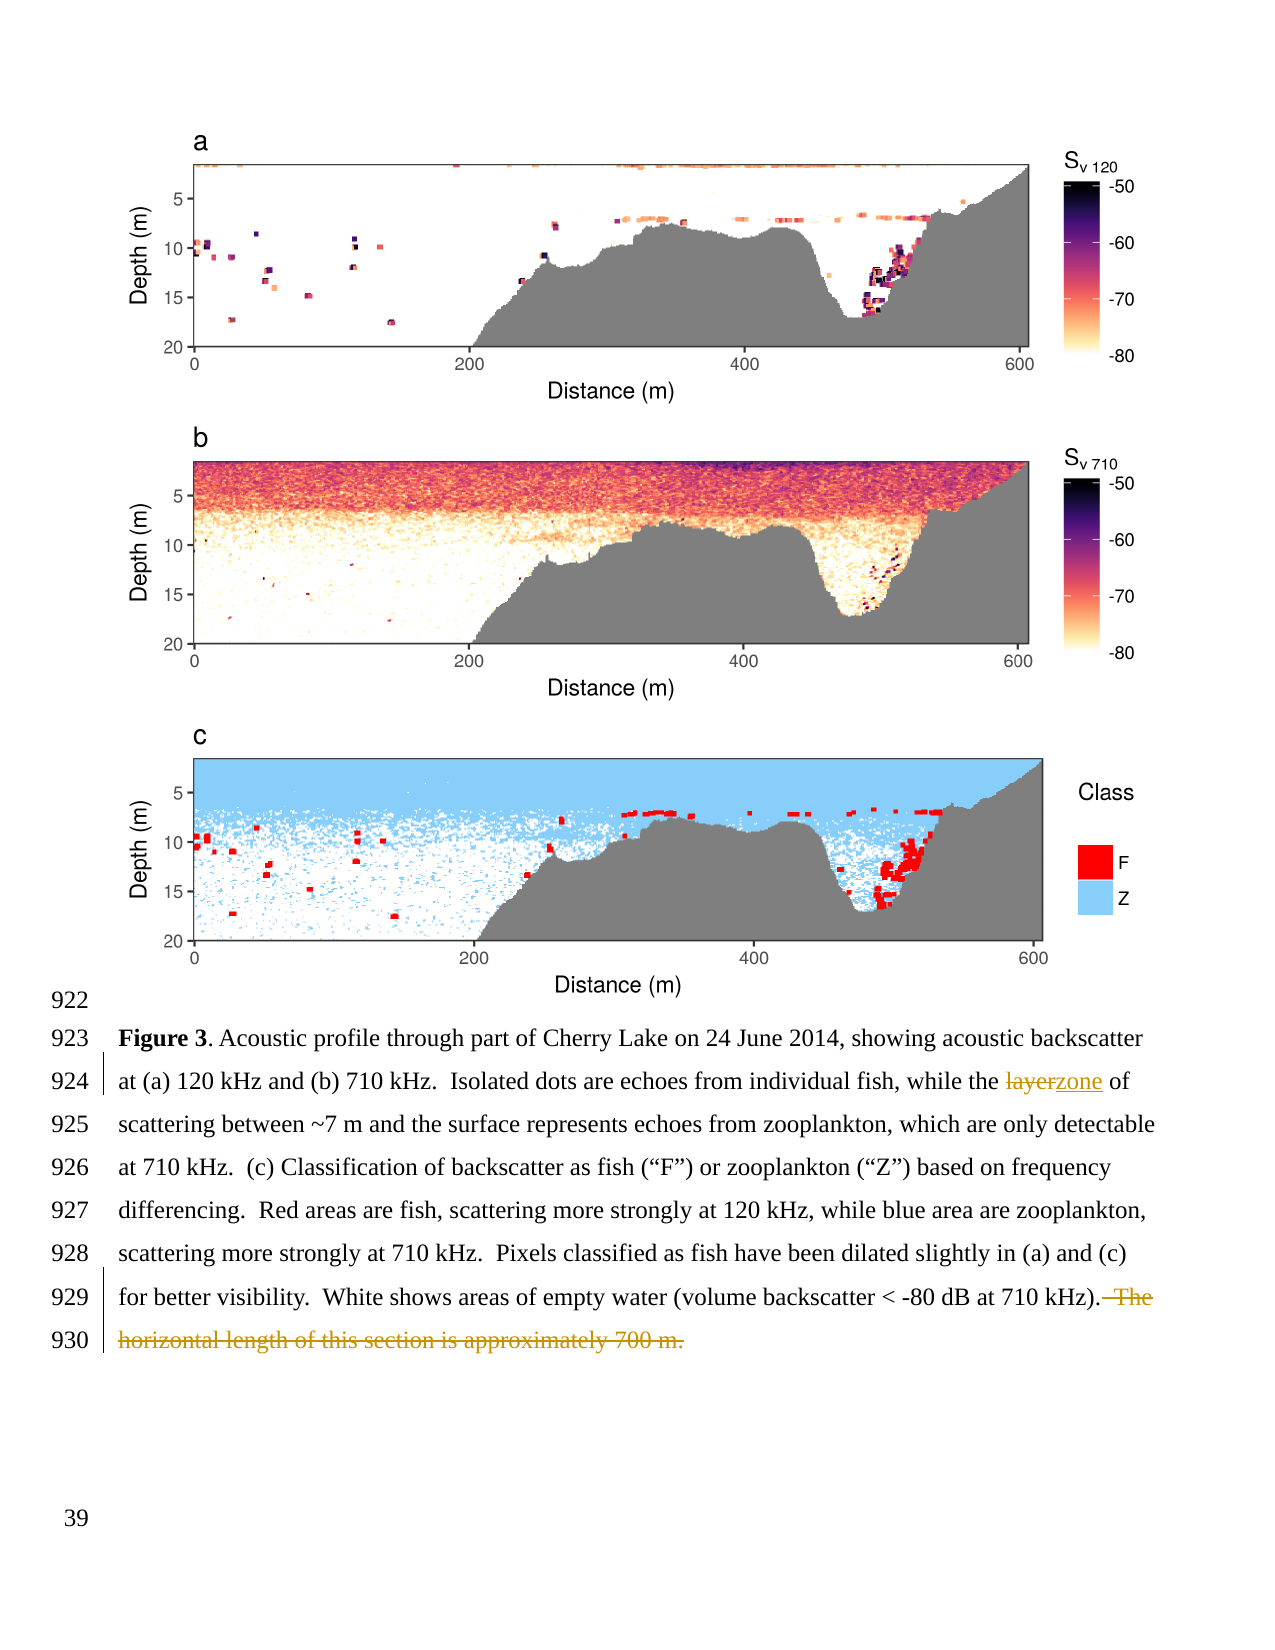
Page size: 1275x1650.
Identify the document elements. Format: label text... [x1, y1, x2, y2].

text Figure 3. Acoustic profile through part of Cherry Lake on 24 June 2014, showing acoustic backscatter at (a) 120 kHz and (b) 710 kHz. Isolated dots are echoes from individual fish, while the zone of scattering between ~7 m and the surface represents echoes from zooplankton, which are only detectable at 710 kHz. (c) Classification of backscatter as fish (“F”) or zooplankton (“Z”) based on frequency differencing. Red areas are fish, scattering more strongly at 120 kHz, while blue area are zooplankton, scattering more strongly at 710 kHz. Pixels classified as fish have been dilated slightly in (a) and (c) for better visibility. White shows areas of empty water (volume backscatter < -80 dB at 710 kHz). [118, 1023, 1157, 1353]
picture [118, 118, 1157, 1009]
